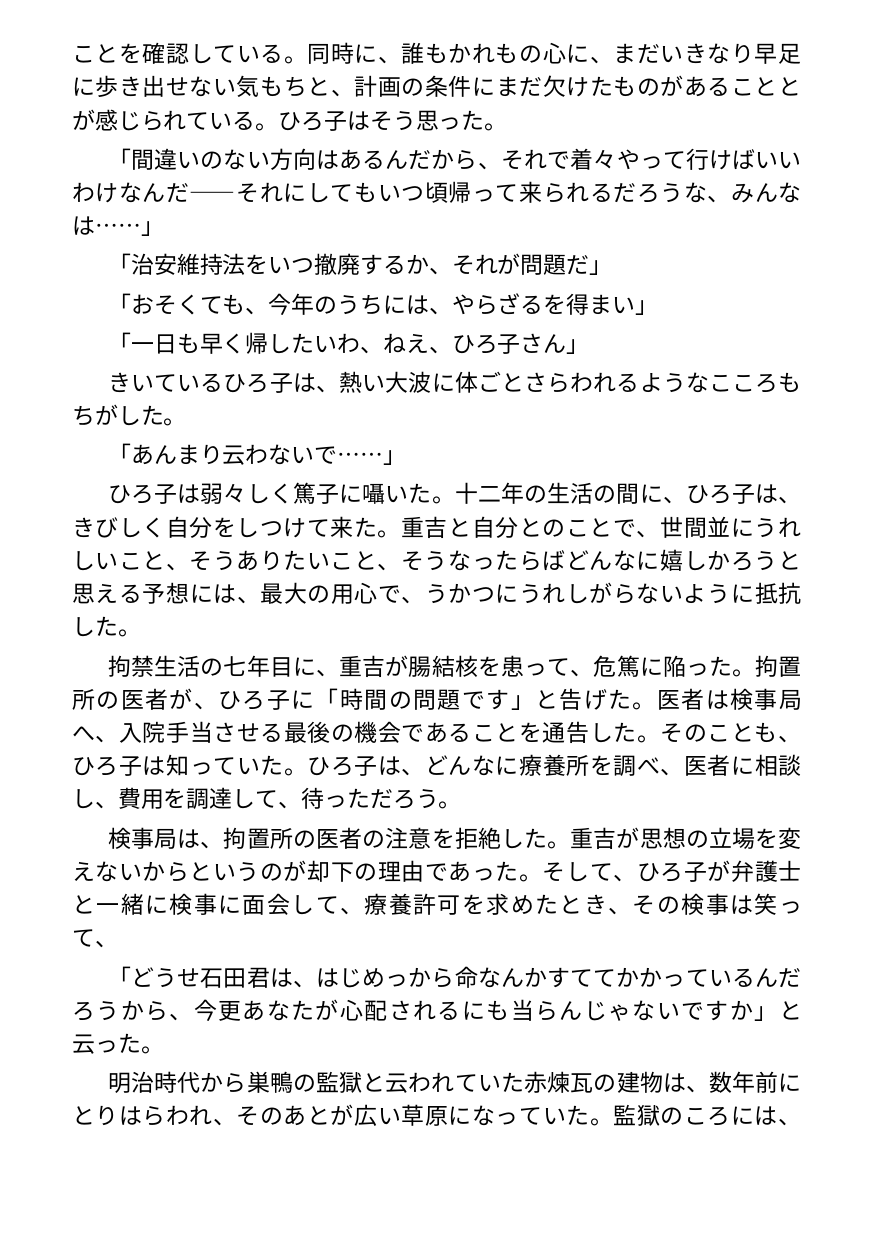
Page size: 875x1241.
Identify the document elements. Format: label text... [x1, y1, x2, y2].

text 明治時代から巣鴨の監獄と云われていた赤煉瓦の建物は、数年前にとりはらわれ、そのあとが広い草原になっていた。監獄のころには、 [72, 1065, 802, 1131]
text 「一日も早く帰したいわ、ねえ、ひろ子さん」 [72, 326, 802, 359]
text 「どうせ石田君は、はじめっから命なんかすててかかっているんだろうから、今更あなたが心配されるにも当らんじゃないですか」と云った。 [72, 959, 802, 1059]
text ことを確認している。同時に、誰もかれもの心に、まだいきなり早足に歩き出せない気もちと、計画の条件にまだ欠けたものがあることとが感じられている。ひろ子はそう思った。 [72, 36, 802, 136]
text きいているひろ子は、熱い大波に体ごとさらわれるようなこころもちがした。 [72, 365, 802, 431]
text 「間違いのない方向はあるんだから、それで着々やって行けばいいわけなんだ――それにしてもいつ頃帰って来られるだろうな、みんなは……」 [72, 142, 802, 241]
text ひろ子は弱々しく篤子に囁いた。十二年の生活の間に、ひろ子は、きびしく自分をしつけて来た。重吉と自分とのことで、世間並にうれしいこと、そうありたいこと、そうなったらばどんなに嬉しかろうと思える予想には、最大の用心で、うかつにうれしがらないように抵抗した。 [72, 476, 802, 642]
text 「あんまり云わないで……」 [72, 437, 802, 470]
text 「おそくても、今年のうちには、やらざるを得まい」 [72, 286, 802, 320]
text 「治安維持法をいつ撤廃するか、それが問題だ」 [72, 247, 802, 281]
text 拘禁生活の七年目に、重吉が腸結核を患って、危篤に陥った。拘置所の医者が、ひろ子に「時間の問題です」と告げた。医者は検事局へ、入院手当させる最後の機会であることを通告した。そのことも、ひろ子は知っていた。ひろ子は、どんなに療養所を調べ、医者に相談し、費用を調達して、待っただろう。 [72, 648, 802, 814]
text 検事局は、拘置所の医者の注意を拒絶した。重吉が思想の立場を変えないからというのが却下の理由であった。そして、ひろ子が弁護士と一緒に検事に面会して、療養許可を求めたとき、その検事は笑って、 [72, 821, 802, 953]
